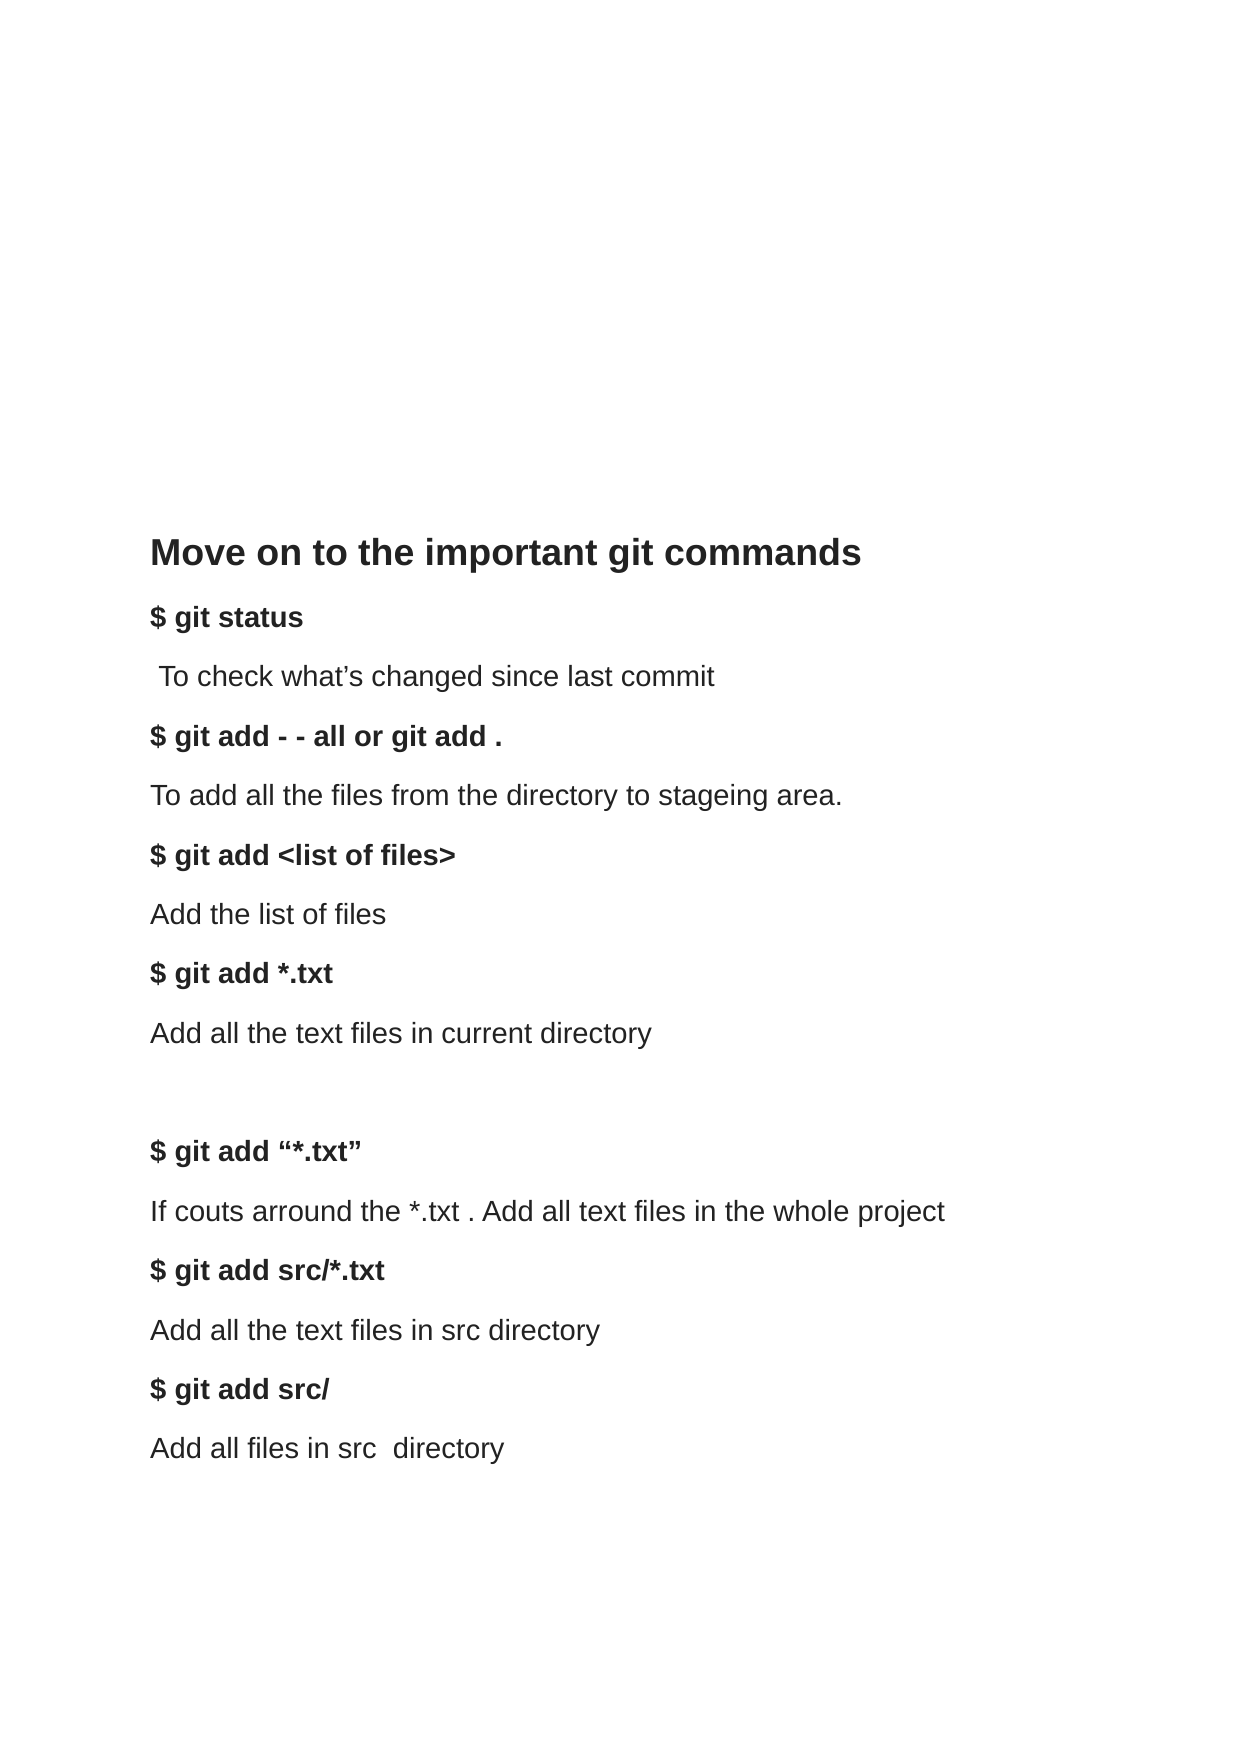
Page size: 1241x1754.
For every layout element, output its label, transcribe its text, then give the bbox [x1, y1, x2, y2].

text Move on to the important git commands [150, 530, 1090, 573]
text $ git status [150, 600, 1090, 634]
text Add all files in src directory [150, 1431, 1090, 1465]
text Add the list of files [150, 897, 1090, 931]
text $ git add <list of files> [150, 838, 1090, 871]
text $ git add src/ [150, 1372, 1090, 1406]
text $ git add “*.txt” [150, 1134, 1090, 1168]
text $ git add src/*.txt [150, 1253, 1090, 1287]
text If couts arround the *.txt . Add all text files in the whole project [150, 1194, 1090, 1227]
text To add all the files from the directory to stageing area. [150, 778, 1090, 812]
text $ git add - - all or git add . [150, 719, 1090, 752]
text $ git add *.txt [150, 956, 1090, 990]
text Add all the text files in src directory [150, 1313, 1090, 1346]
text Add all the text files in current directory [150, 1016, 1090, 1049]
text To check what’s changed since last commit [150, 659, 1090, 693]
